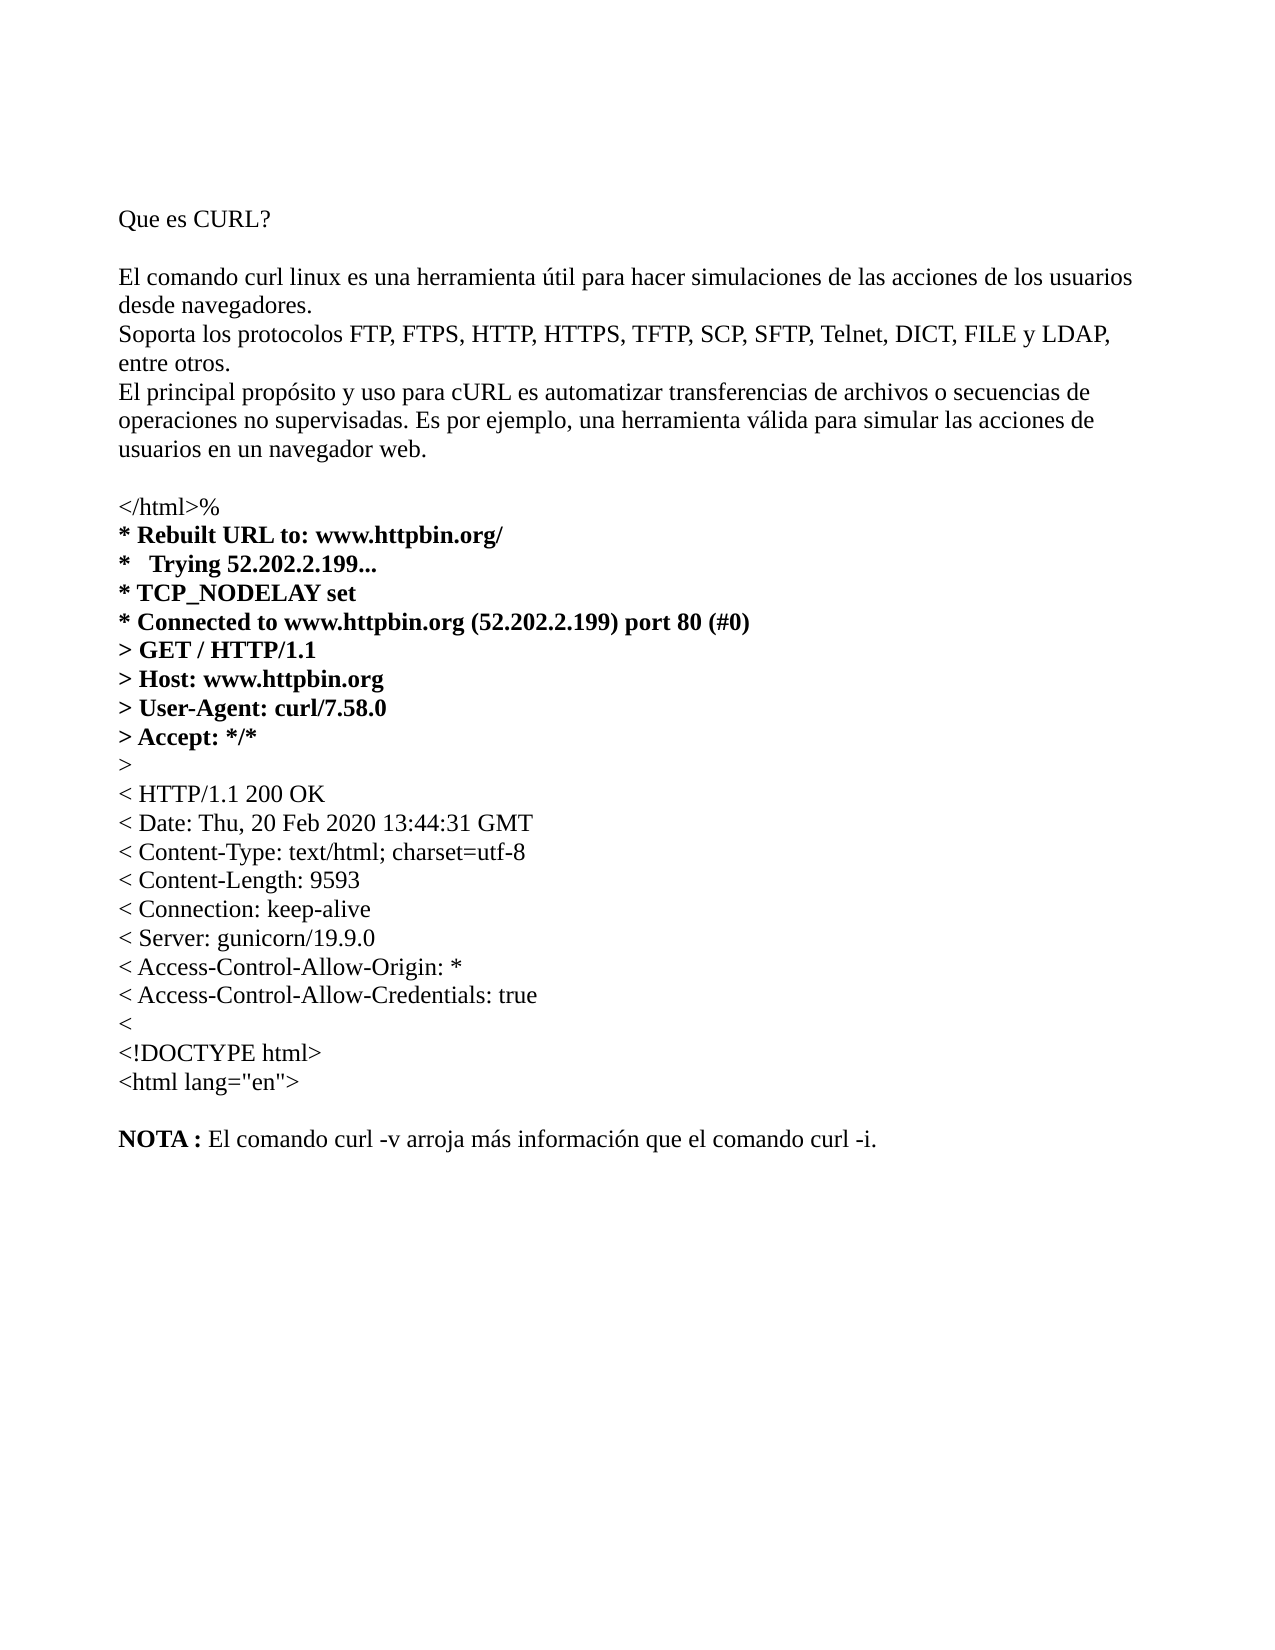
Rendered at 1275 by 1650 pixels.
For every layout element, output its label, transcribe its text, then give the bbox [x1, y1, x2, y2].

text < HTTP/1.1 200 OK [118, 779, 1157, 808]
text NOTA : El comando curl -v arroja más información que el comando curl -i. [118, 1124, 1157, 1153]
text < Access-Control-Allow-Origin: * [118, 952, 1157, 981]
text El comando curl linux es una herramienta útil para hacer simulaciones de las acciones de los usuarios desde navegadores. [118, 262, 1157, 319]
text <html lang="en"> [118, 1067, 1157, 1096]
text * Trying 52.202.2.199... [118, 549, 1157, 578]
text > [118, 751, 1157, 779]
text > Accept: */* [118, 722, 1157, 751]
text > User-Agent: curl/7.58.0 [118, 693, 1157, 722]
text < [118, 1009, 1157, 1038]
text < Content-Type: text/html; charset=utf-8 [118, 837, 1157, 866]
text * TCP_NODELAY set [118, 578, 1157, 607]
text > Host: www.httpbin.org [118, 664, 1157, 693]
text < Server: gunicorn/19.9.0 [118, 923, 1157, 952]
text Soporta los protocolos FTP, FTPS, HTTP, HTTPS, TFTP, SCP, SFTP, Telnet, DICT, FILE y LDAP, entre otros. [118, 319, 1157, 377]
text Que es CURL? [118, 204, 1157, 233]
text > GET / HTTP/1.1 [118, 636, 1157, 664]
text <!DOCTYPE html> [118, 1038, 1157, 1067]
text </html>% [118, 492, 1157, 521]
text < Connection: keep-alive [118, 894, 1157, 923]
text * Rebuilt URL to: www.httpbin.org/ [118, 521, 1157, 549]
text < Content-Length: 9593 [118, 866, 1157, 894]
text * Connected to www.httpbin.org (52.202.2.199) port 80 (#0) [118, 607, 1157, 636]
text < Date: Thu, 20 Feb 2020 13:44:31 GMT [118, 808, 1157, 837]
text < Access-Control-Allow-Credentials: true [118, 981, 1157, 1009]
text El principal propósito y uso para cURL es automatizar transferencias de archivos o secuencias de operaciones no supervisadas. Es por ejemplo, una herramienta válida para simular las acciones de usuarios en un navegador web. [118, 377, 1157, 463]
